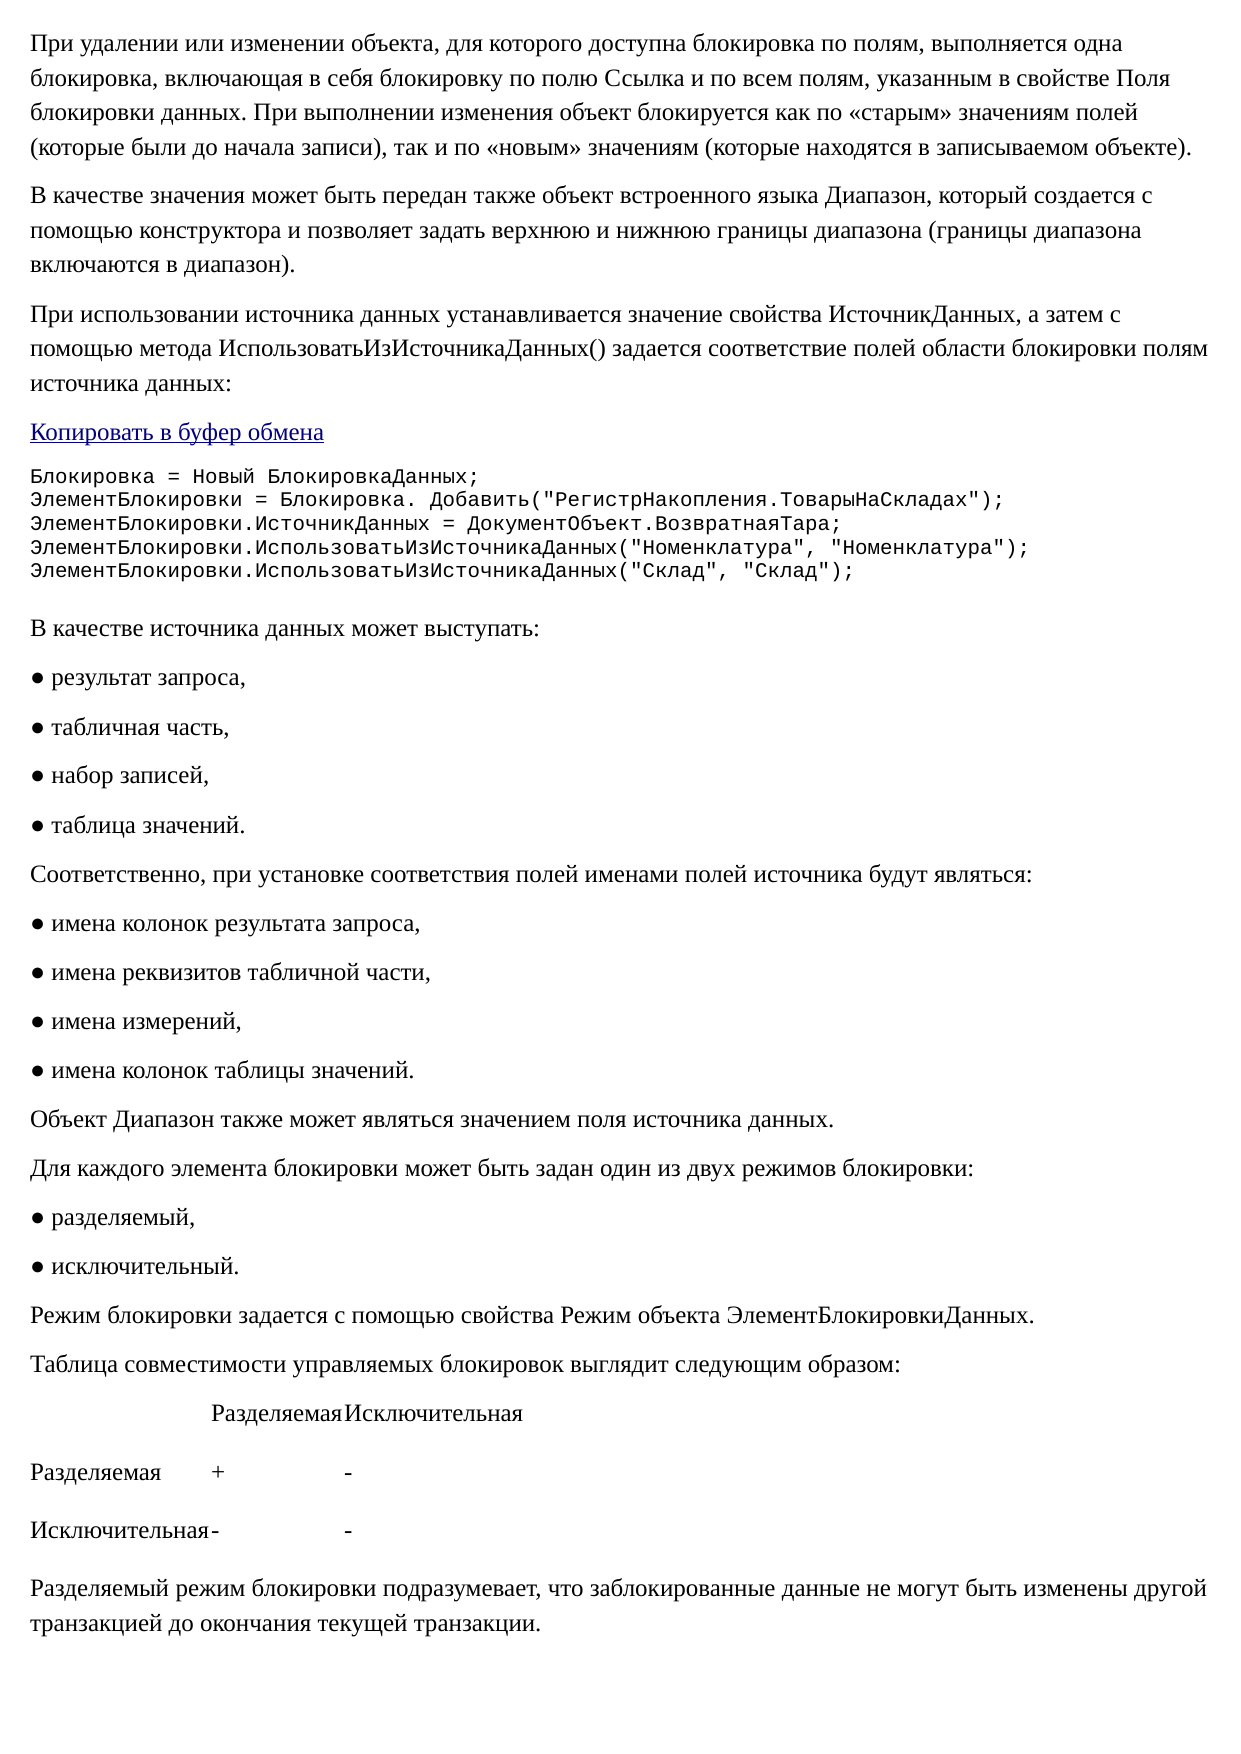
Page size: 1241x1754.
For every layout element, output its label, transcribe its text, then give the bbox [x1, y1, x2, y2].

text ЭлементБлокировки.ИспользоватьИзИсточникаДанных("Склад", "Склад"); [30, 560, 1211, 584]
text ● табличная часть, [30, 712, 1211, 740]
text ● имена колонок результата запроса, [30, 908, 1211, 937]
text ЭлементБлокировки.ИспользоватьИзИсточникаДанных("Номенклатура", "Номенклатура"); [30, 537, 1211, 560]
table_cell Исключительная [30, 1515, 211, 1573]
text Для каждого элемента блокировки может быть задан один из двух режимов блокировки: [30, 1153, 1211, 1182]
text ЭлементБлокировки.ИсточникДанных = ДокументОбъект.ВозвратнаяТара; [30, 513, 1211, 537]
table_cell - [211, 1515, 344, 1573]
text Соответственно, при установке соответствия полей именами полей источника будут являться: [30, 859, 1211, 887]
text Таблица совместимости управляемых блокировок выглядит следующим образом: [30, 1349, 1211, 1378]
text Блокировка = Новый БлокировкаДанных; [30, 466, 1211, 489]
text ● результат запроса, [30, 662, 1211, 691]
table_header Исключительная [344, 1399, 525, 1457]
table_header [30, 1399, 211, 1457]
text При удалении или изменении объекта, для которого доступна блокировка по полям, выполняется одна блокировка, включающая в себя блокировку по полю Ссылка и по всем полям, указанным в свойстве Поля блокировки данных. При выполнении изменения объект блокируется как по «старым» значениям полей (которые были до начала записи), так и по «новым» значениям (которые находятся в записываемом объекте). [30, 28, 1211, 160]
text ● таблица значений. [30, 810, 1211, 838]
text ● имена измерений, [30, 1006, 1211, 1035]
table_cell - [344, 1515, 525, 1573]
text ● набор записей, [30, 761, 1211, 789]
text ЭлементБлокировки = Блокировка. Добавить("РегистрНакопления.ТоварыНаСкладах"); [30, 489, 1211, 513]
text ● имена реквизитов табличной части, [30, 957, 1211, 986]
text В качестве источника данных может выступать: [30, 613, 1211, 642]
text Разделяемый режим блокировки подразумевает, что заблокированные данные не могут быть изменены другой транзакцией до окончания текущей транзакции. [30, 1573, 1211, 1636]
text В качестве значения может быть передан также объект встроенного языка Диапазон, который создается с помощью конструктора и позволяет задать верхнюю и нижнюю границы диапазона (границы диапазона включаются в диапазон). [30, 181, 1211, 278]
text Объект Диапазон также может являться значением поля источника данных. [30, 1104, 1211, 1133]
text ● разделяемый, [30, 1202, 1211, 1231]
table_cell - [344, 1457, 525, 1515]
table_cell + [211, 1457, 344, 1515]
text ● имена колонок таблицы значений. [30, 1055, 1211, 1084]
text Режим блокировки задается с помощью свойства Режим объекта ЭлементБлокировкиДанных. [30, 1300, 1211, 1329]
text Копировать в буфер обмена [30, 417, 1211, 445]
table_header Разделяемая [211, 1399, 344, 1457]
text При использовании источника данных устанавливается значение свойства ИсточникДанных, а затем с помощью метода ИспользоватьИзИсточникаДанных() задается соответствие полей области блокировки полям источника данных: [30, 299, 1211, 396]
text ● исключительный. [30, 1251, 1211, 1280]
table_cell Разделяемая [30, 1457, 211, 1515]
